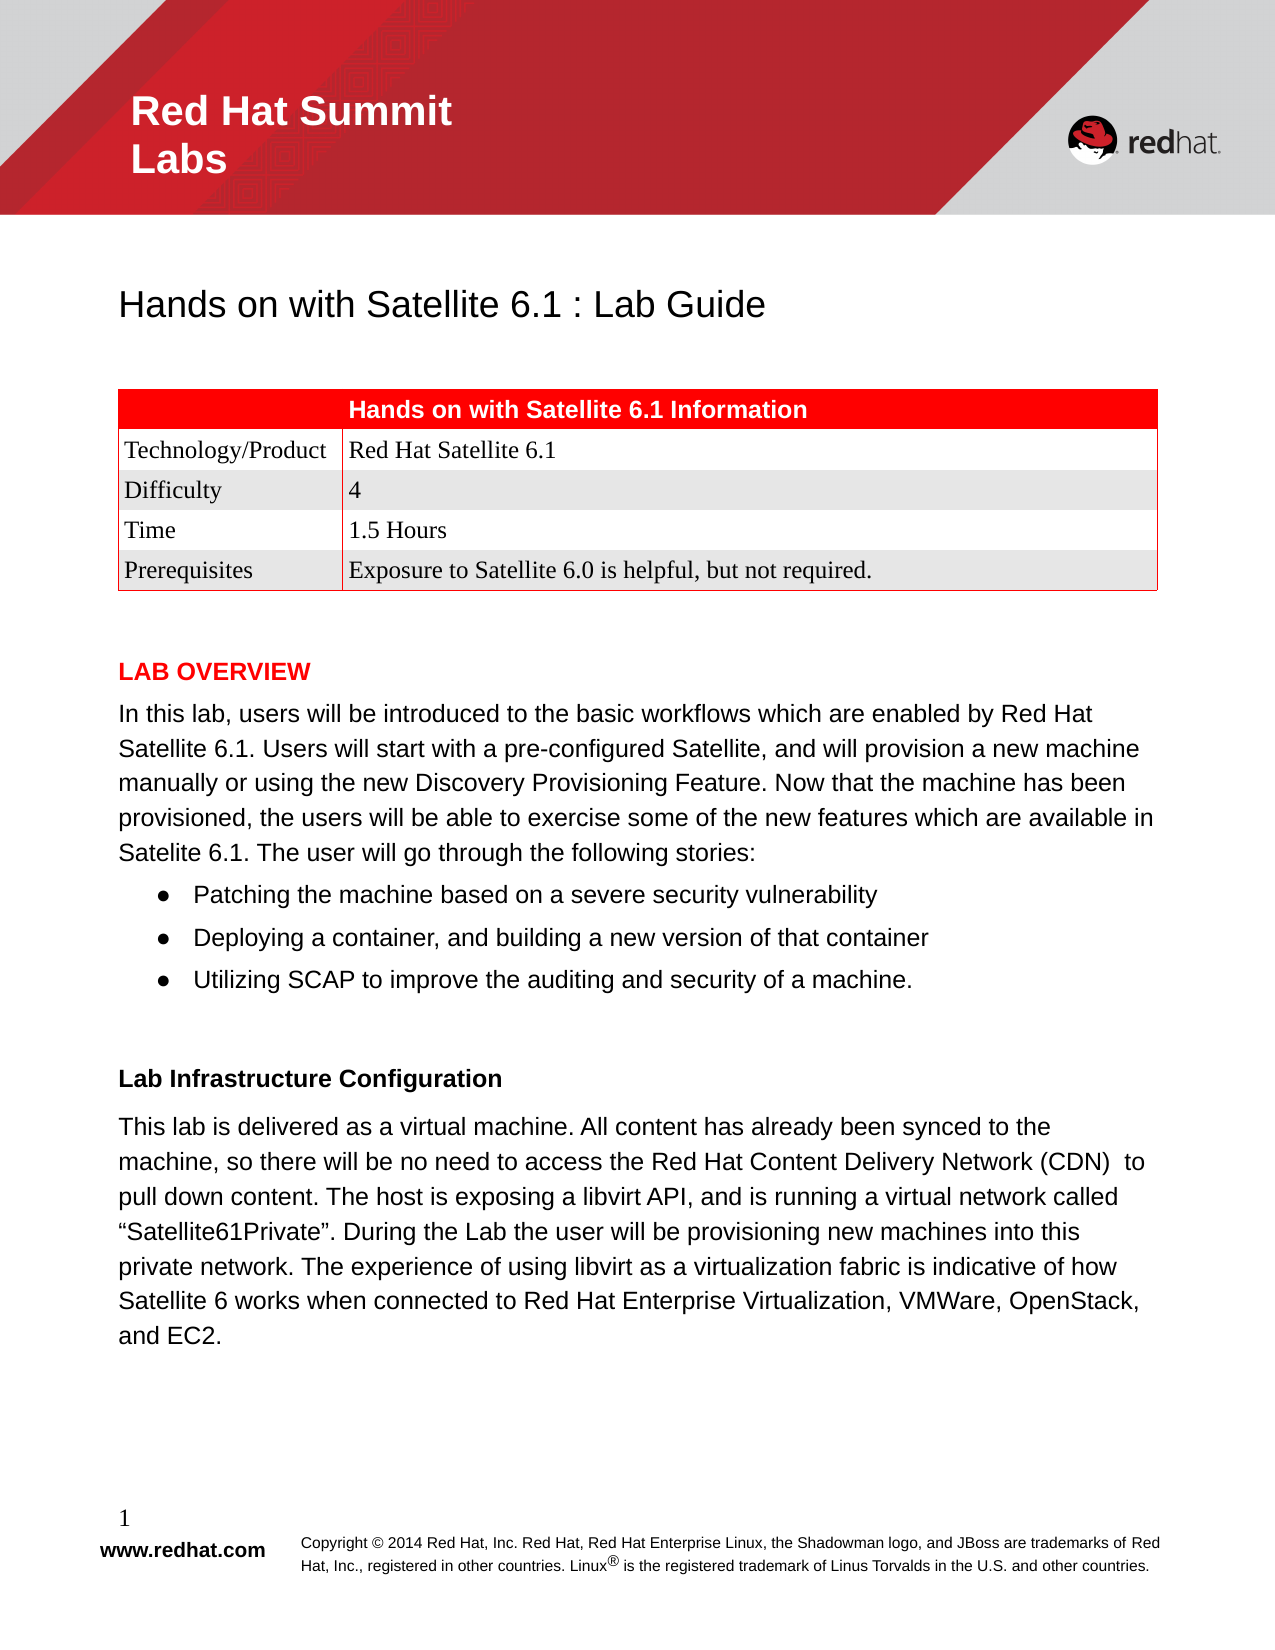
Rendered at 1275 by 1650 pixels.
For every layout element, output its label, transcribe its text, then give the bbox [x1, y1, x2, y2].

text www.redhat.com [100, 1537, 276, 1561]
title Hands on with Satellite 6.1 : Lab Guide [118, 215, 1157, 325]
table_cell Red Hat Satellite 6.1 [343, 429, 1157, 469]
table_cell Exposure to Satellite 6.0 is helpful, but not required. [343, 550, 1157, 590]
picture [0, 0, 1275, 215]
text In this lab, users will be introduced to the basic workflows which are enabled by Red Hat Satellite 6.1. Users will start with a pre-configured Satellite, and will provision a new machine manually or using the new Discovery Provisioning Feature. Now that the machine has been provisioned, the users will be able to exercise some of the new features which are available in Satelite 6.1. The user will go through the following stories: [118, 699, 1157, 867]
table_cell 1.5 Hours [343, 510, 1157, 550]
list Utilizing SCAP to improve the auditing and security of a machine. [156, 965, 1157, 993]
list Deploying a container, and building a new version of that container [156, 922, 1157, 951]
table_cell Technology/Product [119, 429, 342, 469]
text This lab is delivered as a virtual machine. All content has already been synced to the machine, so there will be no need to access the Red Hat Content Delivery Network (CDN) to pull down content. The host is exposing a libvirt API, and is running a virtual network called “Satellite61Private”. During the Lab the user will be provisioning new machines into this private network. The experience of using libvirt as a virtualization fabric is indicative of how Satellite 6 works when connected to Red Hat Enterprise Virtualization, VMWare, OpenStack, and EC2. [118, 1112, 1157, 1350]
subtitle Lab Infrastructure Configuration [118, 1064, 1157, 1093]
text Copyright © 2014 Red Hat, Inc. Red Hat, Red Hat Enterprise Linux, the Shadowman logo, and JBoss are trademarks of Red Hat, Inc., registered in other countries. Linux® is the registered trademark of Linus Torvalds in the U.S. and other countries. [301, 1534, 1184, 1575]
table_cell Prerequisites [119, 550, 342, 590]
table_header Hands on with Satellite 6.1 Information [343, 390, 1157, 429]
table_cell Time [119, 510, 342, 550]
table_header [119, 390, 342, 429]
list Patching the machine based on a severe security vulnerability [156, 880, 1157, 909]
table_cell Difficulty [119, 470, 342, 510]
table_cell 4 [343, 470, 1157, 510]
subtitle Lab Overview [118, 656, 1157, 685]
